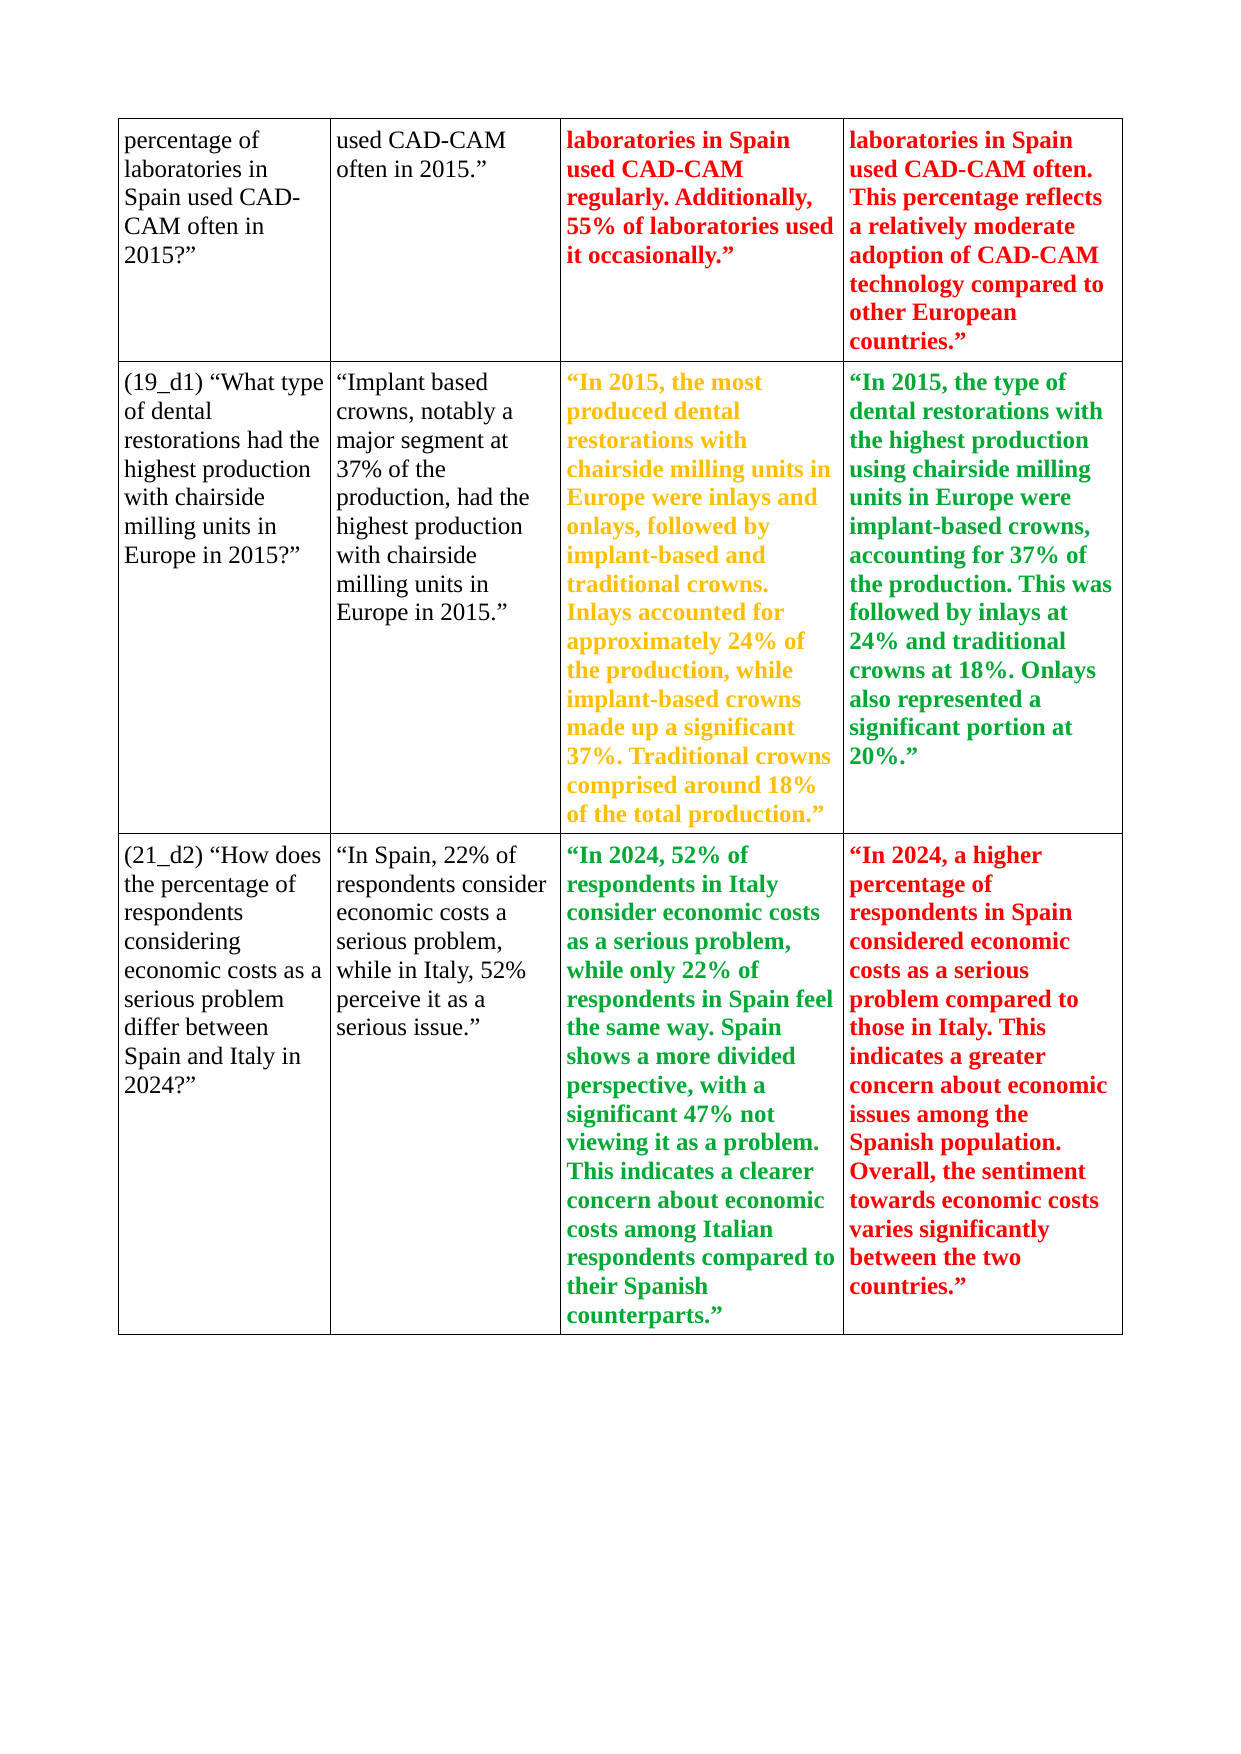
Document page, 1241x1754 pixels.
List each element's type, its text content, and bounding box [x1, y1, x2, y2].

table_cell “In Spain, 22% of respondents consider economic costs a serious problem, while in Italy, 52% perceive it as a serious issue.” [331, 834, 560, 1334]
table_cell percentage of laboratories in Spain used CAD-CAM often in 2015?” [119, 119, 330, 361]
table_cell used CAD-CAM often in 2015.” [331, 119, 560, 361]
table_cell “In 2024, a higher percentage of respondents in Spain considered economic costs as a serious problem compared to those in Italy. This indicates a greater concern about economic issues among the Spanish population. Overall, the sentiment towards economic costs varies significantly between the two countries.” [844, 834, 1122, 1334]
table_cell (21_d2) “How does the percentage of respondents considering economic costs as a serious problem differ between Spain and Italy in 2024?” [119, 834, 330, 1334]
table_cell “Implant based crowns, notably a major segment at 37% of the production, had the highest production with chairside milling units in Europe in 2015.” [331, 362, 560, 833]
table_cell “In 2015, the type of dental restorations with the highest production using chairside milling units in Europe were implant-based crowns, accounting for 37% of the production. This was followed by inlays at 24% and traditional crowns at 18%. Onlays also represented a significant portion at 20%.” [844, 362, 1122, 833]
table_cell “In 2024, 52% of respondents in Italy consider economic costs as a serious problem, while only 22% of respondents in Spain feel the same way. Spain shows a more divided perspective, with a significant 47% not viewing it as a problem. This indicates a clearer concern about economic costs among Italian respondents compared to their Spanish counterparts.” [561, 834, 843, 1334]
table_cell laboratories in Spain used CAD-CAM regularly. Additionally, 55% of laboratories used it occasionally.” [561, 119, 843, 361]
table_cell (19_d1) “What type of dental restorations had the highest production with chairside milling units in Europe in 2015?” [119, 362, 330, 833]
table_cell laboratories in Spain used CAD-CAM often. This percentage reflects a relatively moderate adoption of CAD-CAM technology compared to other European countries.” [844, 119, 1122, 361]
table_cell “In 2015, the most produced dental restorations with chairside milling units in Europe were inlays and onlays, followed by implant-based and traditional crowns. Inlays accounted for approximately 24% of the production, while implant-based crowns made up a significant 37%. Traditional crowns comprised around 18% of the total production.” [561, 362, 843, 833]
